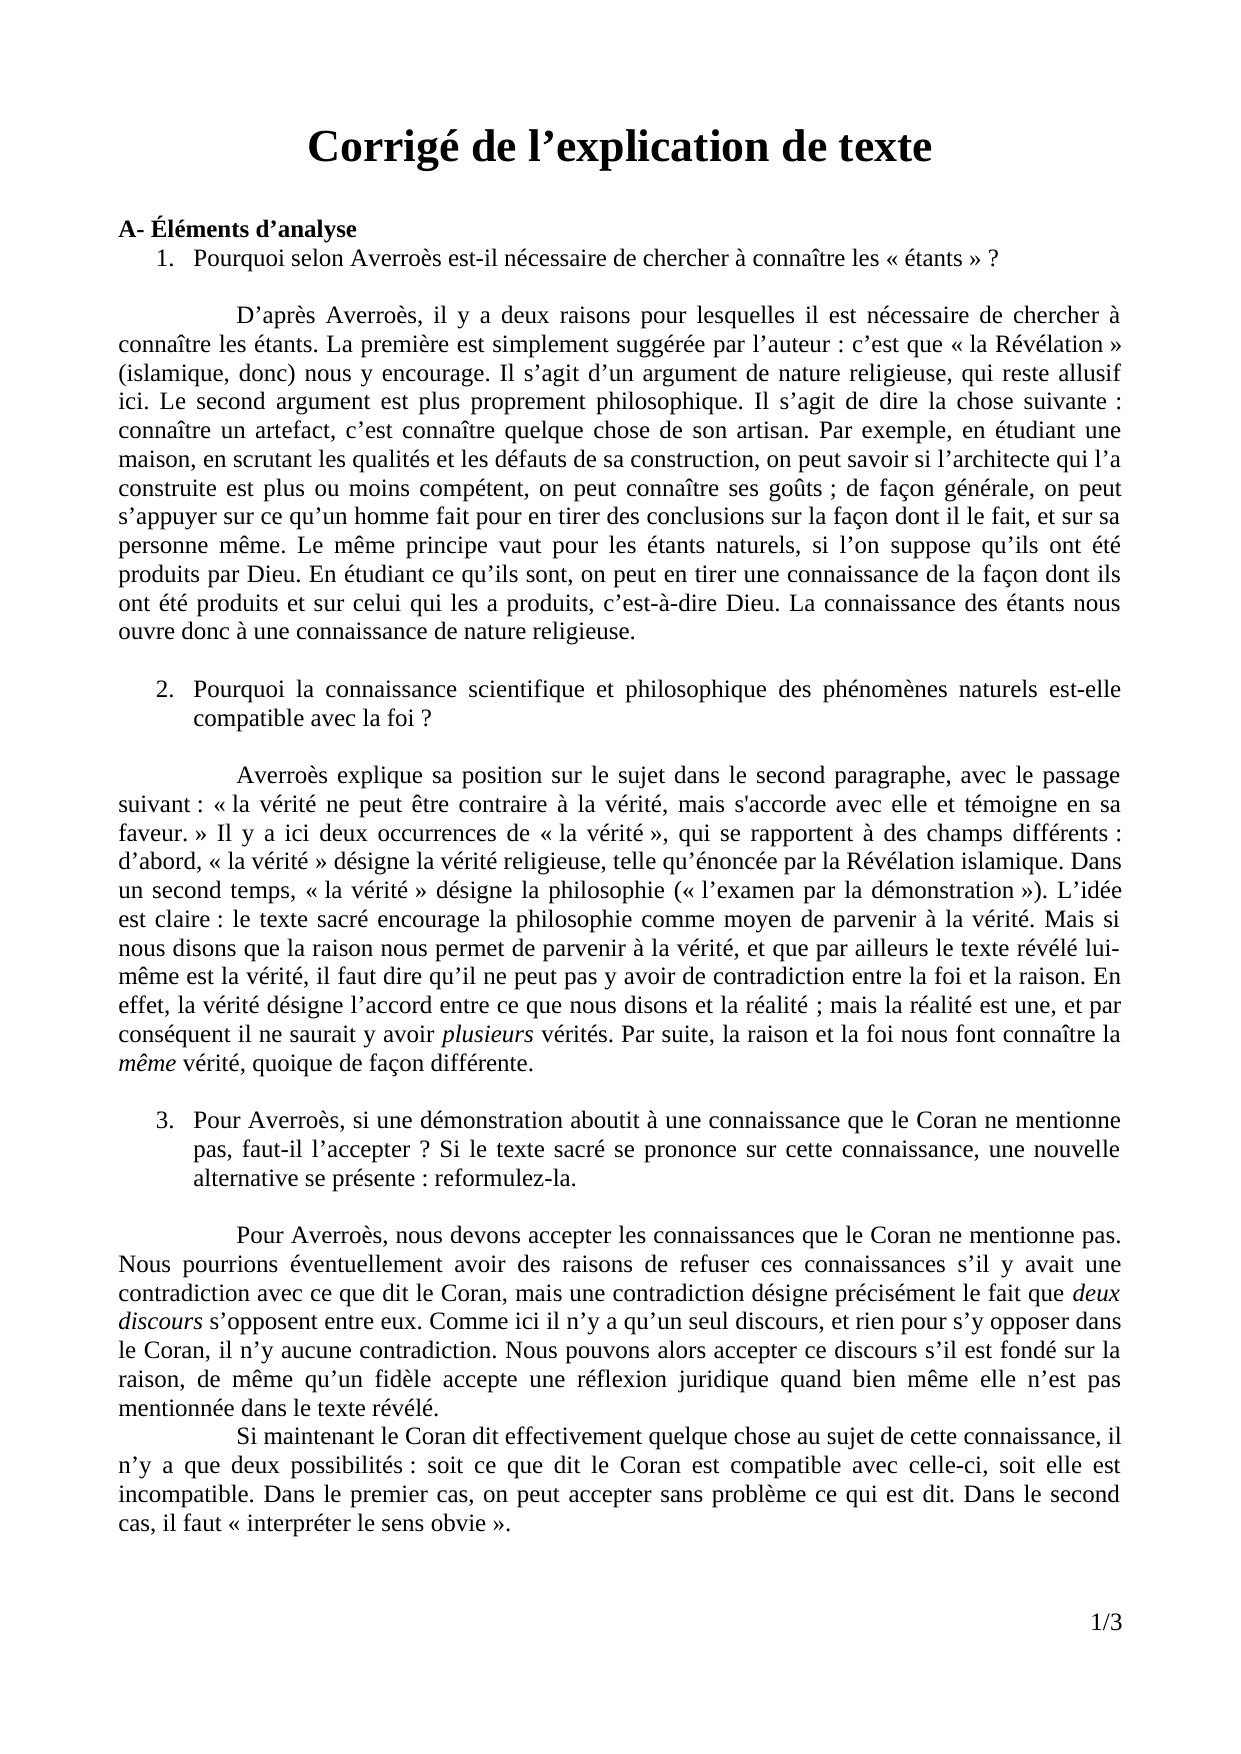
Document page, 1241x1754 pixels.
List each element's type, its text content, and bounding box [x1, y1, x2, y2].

text A- Éléments d’analyse [118, 214, 1122, 243]
text Averroès explique sa position sur le sujet dans le second paragraphe, avec le passage suivant : « la vérité ne peut être contraire à la vérité, mais s'accorde avec elle et témoigne en sa faveur. » Il y a ici deux occurrences de « la vérité », qui se rapportent à des champs différents : d’abord, « la vérité » désigne la vérité religieuse, telle qu’énoncée par la Révélation islamique. Dans un second temps, « la vérité » désigne la philosophie (« l’examen par la démonstration »). L’idée est claire : le texte sacré encourage la philosophie comme moyen de parvenir à la vérité. Mais si nous disons que la raison nous permet de parvenir à la vérité, et que par ailleurs le texte révélé lui-même est la vérité, il faut dire qu’il ne peut pas y avoir de contradiction entre la foi et la raison. En effet, la vérité désigne l’accord entre ce que nous disons et la réalité ; mais la réalité est une, et par conséquent il ne saurait y avoir plusieurs vérités. Par suite, la raison et la foi nous font connaître la même vérité, quoique de façon différente. [118, 760, 1122, 1076]
list Pourquoi selon Averroès est-il nécessaire de chercher à connaître les « étants » ? [156, 243, 1122, 271]
text Si maintenant le Coran dit effectivement quelque chose au sujet de cette connaissance, il n’y a que deux possibilités : soit ce que dit le Coran est compatible avec celle-ci, soit elle est incompatible. Dans le premier cas, on peut accepter sans problème ce qui est dit. Dans le second cas, il faut « interpréter le sens obvie ». [118, 1421, 1122, 1536]
list Pourquoi la connaissance scientifique et philosophique des phénomènes naturels est-elle compatible avec la foi ? [156, 674, 1122, 731]
list Pour Averroès, si une démonstration aboutit à une connaissance que le Coran ne mentionne pas, faut-il l’accepter ? Si le texte sacré se prononce sur cette connaissance, une nouvelle alternative se présente : reformulez-la. [156, 1105, 1122, 1191]
text Pour Averroès, nous devons accepter les connaissances que le Coran ne mentionne pas. Nous pourrions éventuellement avoir des raisons de refuser ces connaissances s’il y avait une contradiction avec ce que dit le Coran, mais une contradiction désigne précisément le fait que deux discours s’opposent entre eux. Comme ici il n’y a qu’un seul discours, et rien pour s’y opposer dans le Coran, il n’y aucune contradiction. Nous pouvons alors accepter ce discours s’il est fondé sur la raison, de même qu’un fidèle accepte une réflexion juridique quand bien même elle n’est pas mentionnée dans le texte révélé. [118, 1220, 1122, 1421]
text D’après Averroès, il y a deux raisons pour lesquelles il est nécessaire de chercher à connaître les étants. La première est simplement suggérée par l’auteur : c’est que « la Révélation » (islamique, donc) nous y encourage. Il s’agit d’un argument de nature religieuse, qui reste allusif ici. Le second argument est plus proprement philosophique. Il s’agit de dire la chose suivante : connaître un artefact, c’est connaître quelque chose de son artisan. Par exemple, en étudiant une maison, en scrutant les qualités et les défauts de sa construction, on peut savoir si l’architecte qui l’a construite est plus ou moins compétent, on peut connaître ses goûts ; de façon générale, on peut s’appuyer sur ce qu’un homme fait pour en tirer des conclusions sur la façon dont il le fait, et sur sa personne même. Le même principe vaut pour les étants naturels, si l’on suppose qu’ils ont été produits par Dieu. En étudiant ce qu’ils sont, on peut en tirer une connaissance de la façon dont ils ont été produits et sur celui qui les a produits, c’est-à-dire Dieu. La connaissance des étants nous ouvre donc à une connaissance de nature religieuse. [118, 300, 1122, 645]
text Corrigé de l’explication de texte [118, 118, 1122, 171]
